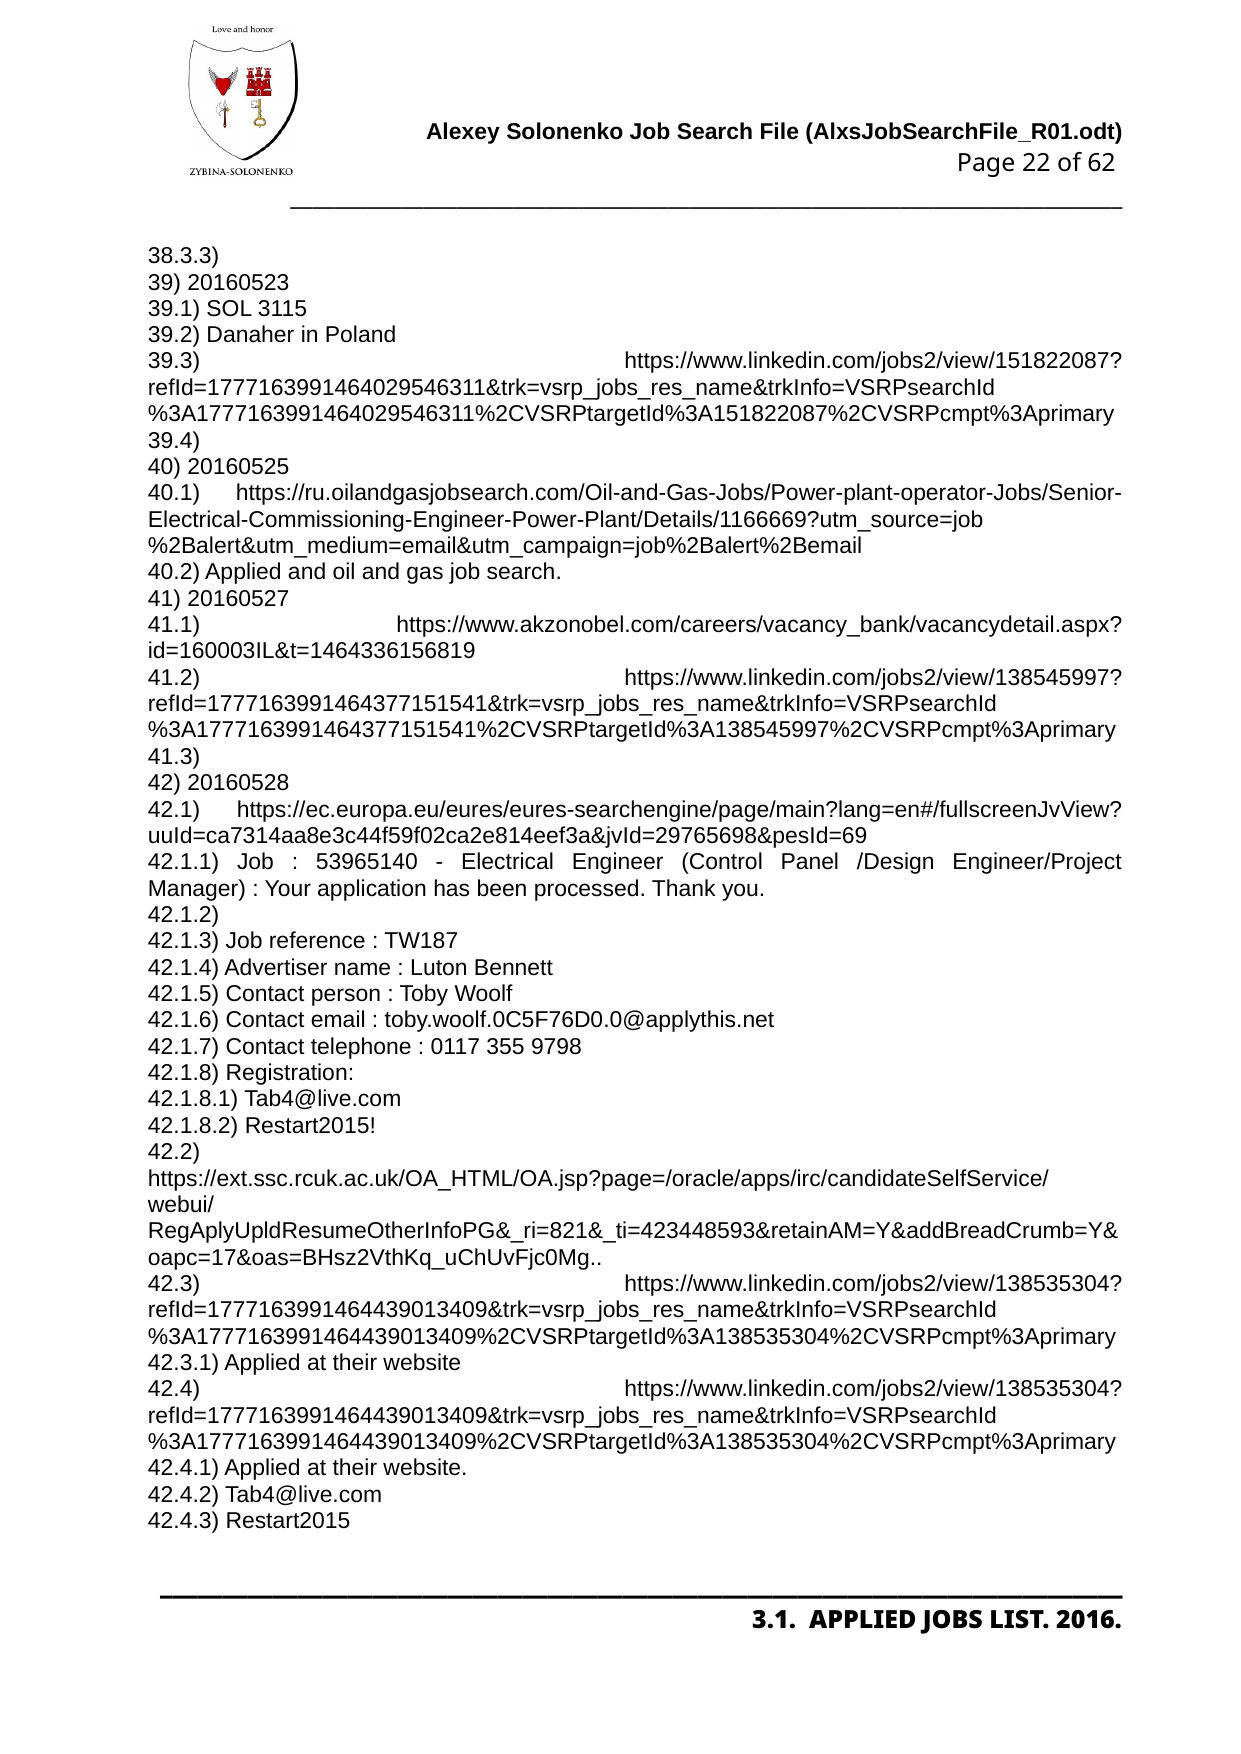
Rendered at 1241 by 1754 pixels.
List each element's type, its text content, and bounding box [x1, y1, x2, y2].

text 42.1.1) Job : 53965140 - Electrical Engineer (Control Panel /Design Engineer/Project Manager) : Your application has been processed. Thank you. [148, 848, 1122, 901]
text 39.4) [148, 427, 1122, 453]
text 42.4.3) Restart2015 [148, 1507, 1122, 1533]
text 40.2) Applied and oil and gas job search. [148, 558, 1122, 585]
text 42.4.1) Applied at their website. [148, 1454, 1122, 1481]
text 41) 20160527 [148, 585, 1122, 611]
text 40.1) https://ru.oilandgasjobsearch.com/Oil-and-Gas-Jobs/Power-plant-operator-Jobs/Senior-Electrical-Commissioning-Engineer-Power-Plant/Details/1166669?utm_source=job%2Balert&utm_medium=email&utm_campaign=job%2Balert%2Bemail [148, 479, 1122, 558]
text 39.3) https://www.linkedin.com/jobs2/view/151822087?refId=1777163991464029546311&trk=vsrp_jobs_res_name&trkInfo=VSRPsearchId%3A1777163991464029546311%2CVSRPtargetId%3A151822087%2CVSRPcmpt%3Aprimary [148, 347, 1122, 427]
text 41.2) https://www.linkedin.com/jobs2/view/138545997?refId=1777163991464377151541&trk=vsrp_jobs_res_name&trkInfo=VSRPsearchId%3A1777163991464377151541%2CVSRPtargetId%3A138545997%2CVSRPcmpt%3Aprimary [148, 664, 1122, 743]
text 42) 20160528 [148, 769, 1122, 796]
text 42.1.7) Contact telephone : 0117 355 9798 [148, 1033, 1122, 1059]
text 41.1) https://www.akzonobel.com/careers/vacancy_bank/vacancydetail.aspx?id=160003IL&t=1464336156819 [148, 611, 1122, 664]
text 38.3.3) [148, 242, 1122, 268]
text 39.1) SOL 3115 [148, 295, 1122, 321]
text 42.1.6) Contact email : toby.woolf.0C5F76D0.0@applythis.net [148, 1006, 1122, 1033]
text 42.2) https://ext.ssc.rcuk.ac.uk/OA_HTML/OA.jsp?page=/oracle/apps/irc/candidateSelfService/webui/RegAplyUpldResumeOtherInfoPG&_ri=821&_ti=423448593&retainAM=Y&addBreadCrumb=Y&oapc=17&oas=BHsz2VthKq_uChUvFjc0Mg.. [148, 1138, 1122, 1270]
text 42.1.3) Job reference : TW187 [148, 927, 1122, 954]
text 39.2) Danaher in Poland [148, 321, 1122, 347]
text 42.4) https://www.linkedin.com/jobs2/view/138535304?refId=1777163991464439013409&trk=vsrp_jobs_res_name&trkInfo=VSRPsearchId%3A1777163991464439013409%2CVSRPtargetId%3A138535304%2CVSRPcmpt%3Aprimary [148, 1375, 1122, 1454]
text 42.1) https://ec.europa.eu/eures/eures-searchengine/page/main?lang=en#/fullscreenJvView?uuId=ca7314aa8e3c44f59f02ca2e814eef3a&jvId=29765698&pesId=69 [148, 796, 1122, 848]
text 42.3) https://www.linkedin.com/jobs2/view/138535304?refId=1777163991464439013409&trk=vsrp_jobs_res_name&trkInfo=VSRPsearchId%3A1777163991464439013409%2CVSRPtargetId%3A138535304%2CVSRPcmpt%3Aprimary [148, 1270, 1122, 1349]
text 42.1.8.2) Restart2015! [148, 1112, 1122, 1138]
text 42.1.4) Advertiser name : Luton Bennett [148, 954, 1122, 980]
text 41.3) [148, 743, 1122, 769]
picture [185, 22, 303, 186]
text 40) 20160525 [148, 453, 1122, 479]
text 42.1.8) Registration: [148, 1059, 1122, 1085]
text 42.4.2) Tab4@live.com [148, 1481, 1122, 1507]
text 39) 20160523 [148, 268, 1122, 295]
text 42.1.8.1) Tab4@live.com [148, 1085, 1122, 1112]
text 42.1.2) [148, 901, 1122, 927]
text 42.1.5) Contact person : Toby Woolf [148, 980, 1122, 1006]
text 42.3.1) Applied at their website [148, 1349, 1122, 1375]
